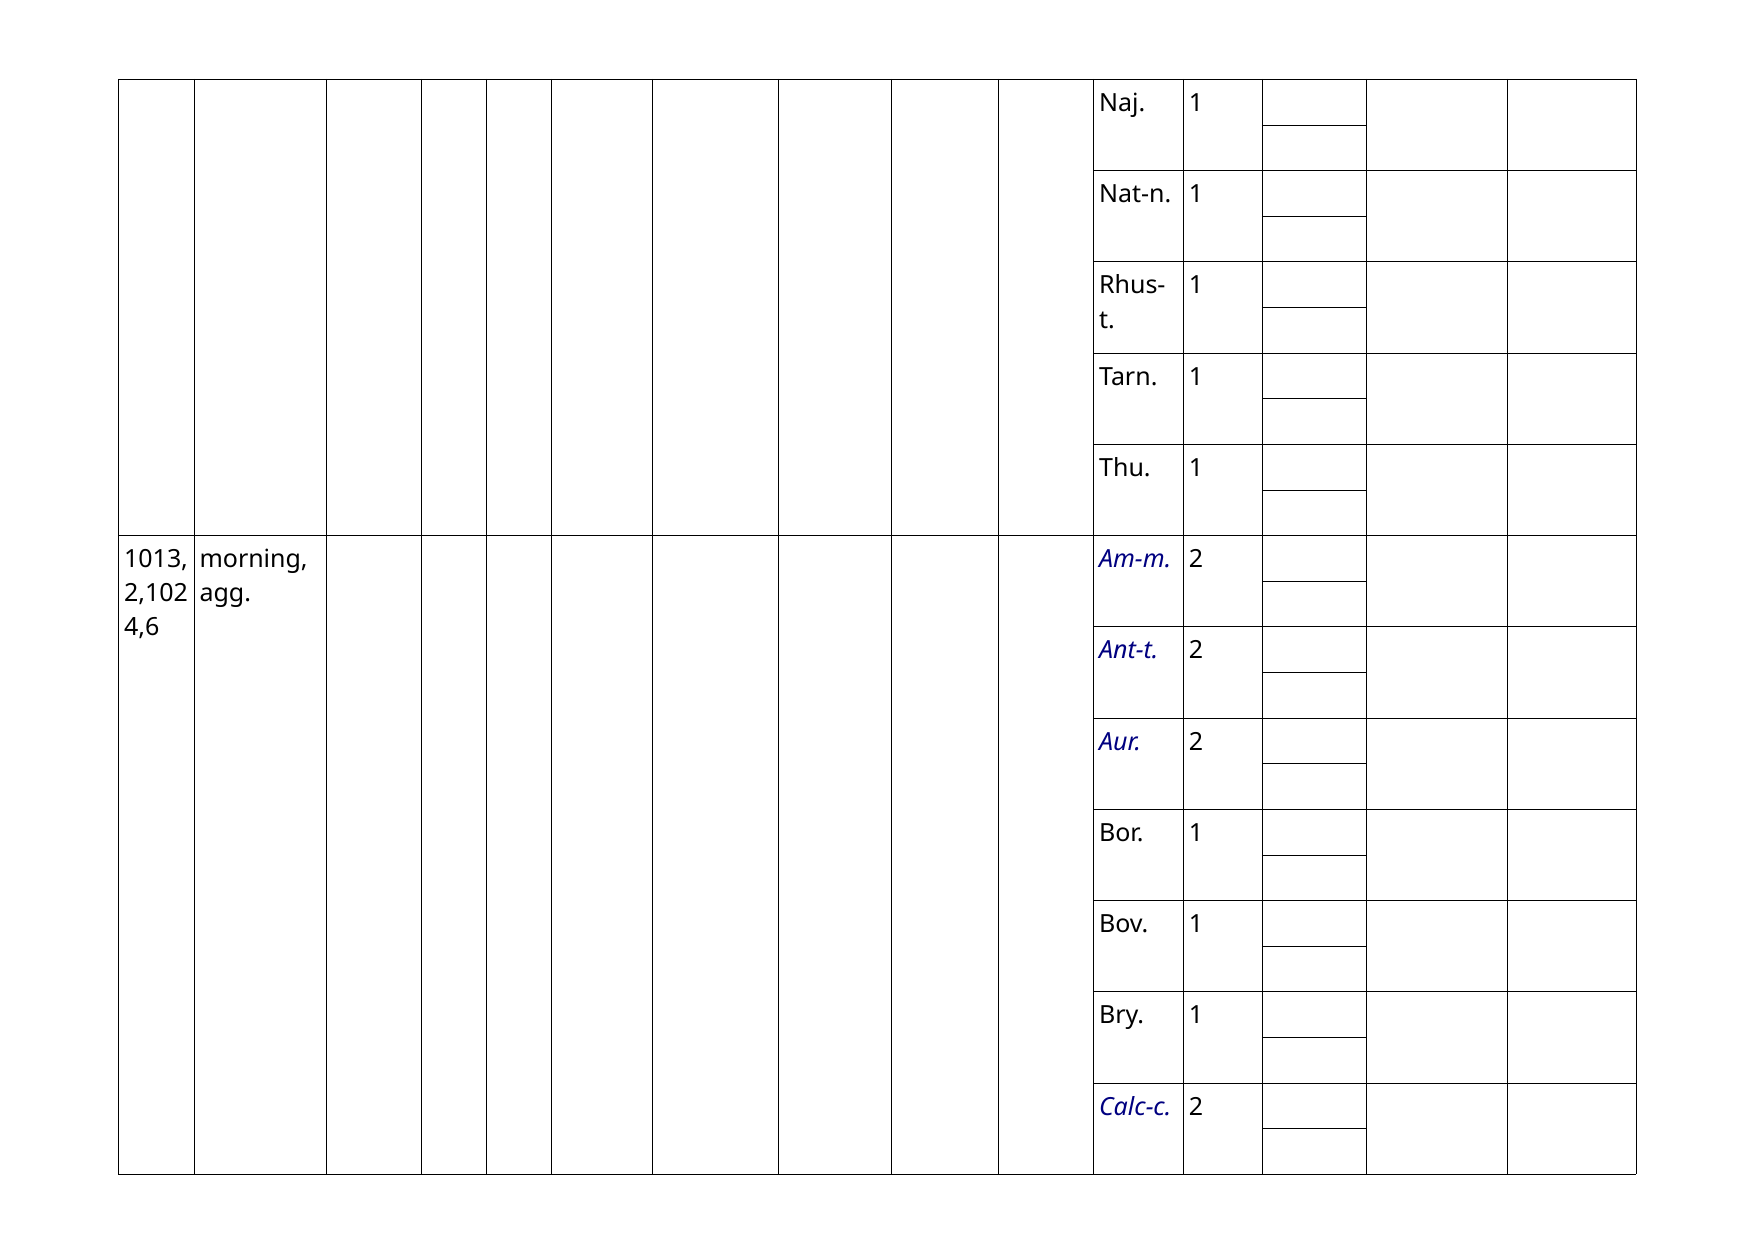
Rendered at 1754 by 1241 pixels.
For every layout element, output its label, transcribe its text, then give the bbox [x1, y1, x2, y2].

table_cell [1263, 992, 1366, 1037]
table_cell [1508, 901, 1636, 991]
table_cell [1263, 399, 1366, 444]
table_cell [1367, 262, 1507, 353]
table_cell Tarn. [1094, 354, 1183, 444]
table_cell Am-m. [1094, 536, 1183, 626]
table_cell 1 [1184, 810, 1262, 900]
table_cell [1508, 80, 1636, 170]
table_cell 1 [1184, 354, 1262, 444]
table_cell [1263, 856, 1366, 900]
table_cell [487, 536, 551, 1174]
table_cell [1508, 992, 1636, 1083]
table_cell [1263, 719, 1366, 763]
table_cell 1013,2,1024,6 [119, 536, 194, 1174]
table_cell [1263, 1038, 1366, 1083]
table_cell Bor. [1094, 810, 1183, 900]
table_cell [1263, 262, 1366, 307]
table_cell 1 [1184, 171, 1262, 261]
table_cell [1263, 627, 1366, 672]
table_cell [999, 80, 1093, 535]
table_cell [1367, 627, 1507, 718]
table_cell 2 [1184, 627, 1262, 718]
table_cell [1263, 673, 1366, 718]
table_cell 1 [1184, 992, 1262, 1083]
table_cell morning, agg. [195, 536, 326, 1174]
table_cell [1508, 262, 1636, 353]
table_cell [653, 536, 778, 1174]
table_cell [779, 80, 891, 535]
table_cell [1508, 354, 1636, 444]
table_cell [1263, 445, 1366, 489]
table_cell [195, 80, 326, 535]
table_cell [1508, 627, 1636, 718]
table_cell Naj. [1094, 80, 1183, 170]
table_cell [1367, 536, 1507, 626]
table_cell [653, 80, 778, 535]
table_cell [1263, 217, 1366, 261]
table_cell 2 [1184, 1084, 1262, 1174]
table_cell [1508, 445, 1636, 535]
table_cell [1263, 491, 1366, 535]
table_cell [552, 536, 652, 1174]
table_cell [1263, 354, 1366, 398]
table_cell 1 [1184, 262, 1262, 353]
table_cell [1263, 171, 1366, 216]
table_cell [1263, 764, 1366, 809]
table_cell 1 [1184, 901, 1262, 991]
table_cell [1508, 171, 1636, 261]
table_cell [999, 536, 1093, 1174]
table_cell [892, 536, 998, 1174]
table_cell [1508, 810, 1636, 900]
table_cell [119, 80, 194, 535]
table_cell [1263, 582, 1366, 626]
table_cell 2 [1184, 536, 1262, 626]
table_cell [487, 80, 551, 535]
table_cell [1367, 901, 1507, 991]
table_cell [1263, 901, 1366, 946]
table_cell [1367, 1084, 1507, 1174]
table_cell [1508, 719, 1636, 809]
table_cell [1367, 354, 1507, 444]
table_cell [1263, 536, 1366, 581]
table_cell [779, 536, 891, 1174]
table_cell Bry. [1094, 992, 1183, 1083]
table_cell Thu. [1094, 445, 1183, 535]
table_cell [1367, 810, 1507, 900]
table_cell [1367, 719, 1507, 809]
table_cell [1263, 810, 1366, 854]
table_cell Ant-t. [1094, 627, 1183, 718]
table_cell [1367, 992, 1507, 1083]
table_cell Bov. [1094, 901, 1183, 991]
table_cell Aur. [1094, 719, 1183, 809]
table_cell [892, 80, 998, 535]
table_cell [1508, 536, 1636, 626]
table_cell [422, 80, 486, 535]
table_cell [1508, 1084, 1636, 1174]
table_cell 1 [1184, 445, 1262, 535]
table_cell [1263, 1129, 1366, 1174]
table_cell [1367, 171, 1507, 261]
table_cell [1263, 947, 1366, 991]
table_cell [327, 80, 421, 535]
table_cell [552, 80, 652, 535]
table_cell [422, 536, 486, 1174]
table_cell [1263, 80, 1366, 124]
table_cell Calc-c. [1094, 1084, 1183, 1174]
table_cell Nat-n. [1094, 171, 1183, 261]
table_cell [1263, 126, 1366, 170]
table_cell Rhus-t. [1094, 262, 1183, 353]
table_cell 1 [1184, 80, 1262, 170]
table_cell 2 [1184, 719, 1262, 809]
table_cell [1367, 80, 1507, 170]
table_cell [327, 536, 421, 1174]
table_cell [1263, 1084, 1366, 1128]
table_cell [1367, 445, 1507, 535]
table_cell [1263, 308, 1366, 353]
